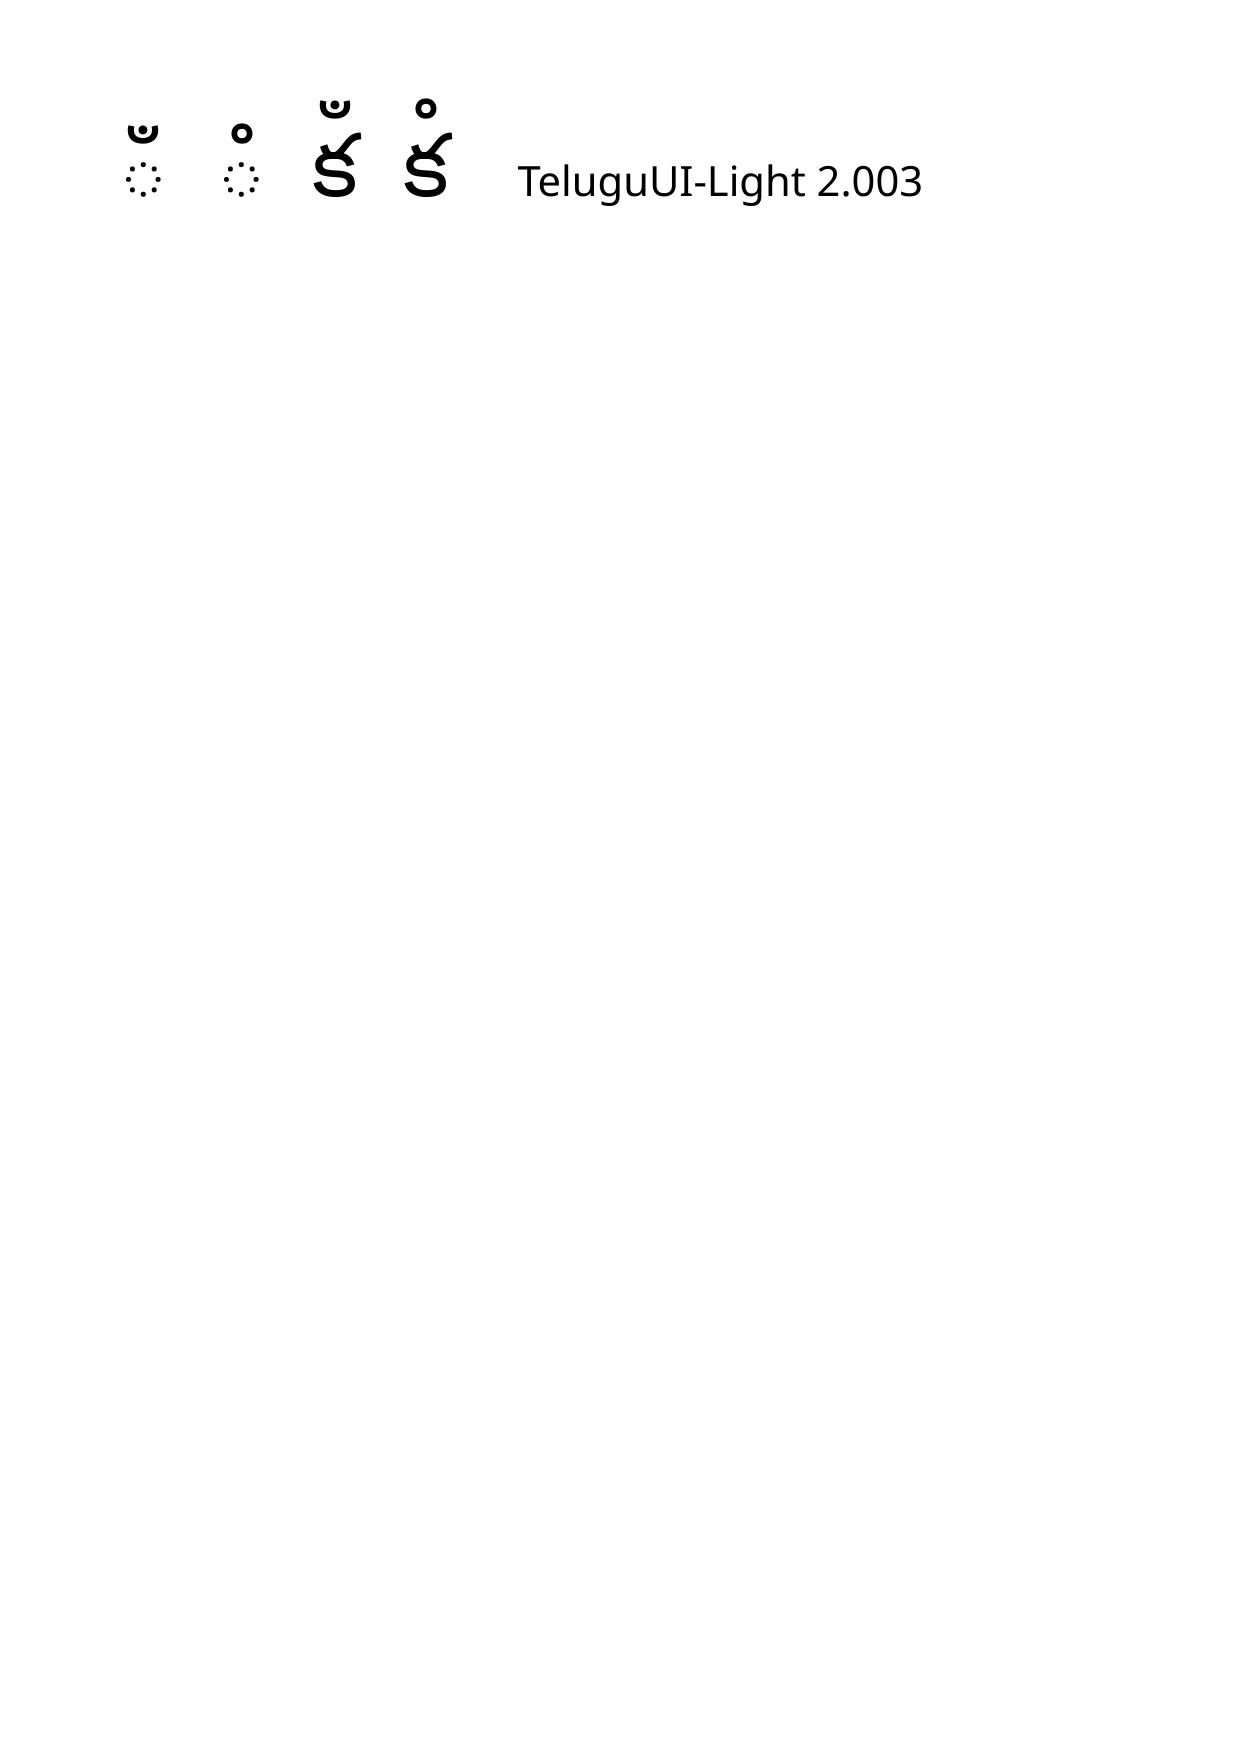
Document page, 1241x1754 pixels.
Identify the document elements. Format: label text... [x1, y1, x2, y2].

text ఀ ఄ కఀ కఄ TeluguUI-Light 2.003 [118, 118, 1122, 232]
